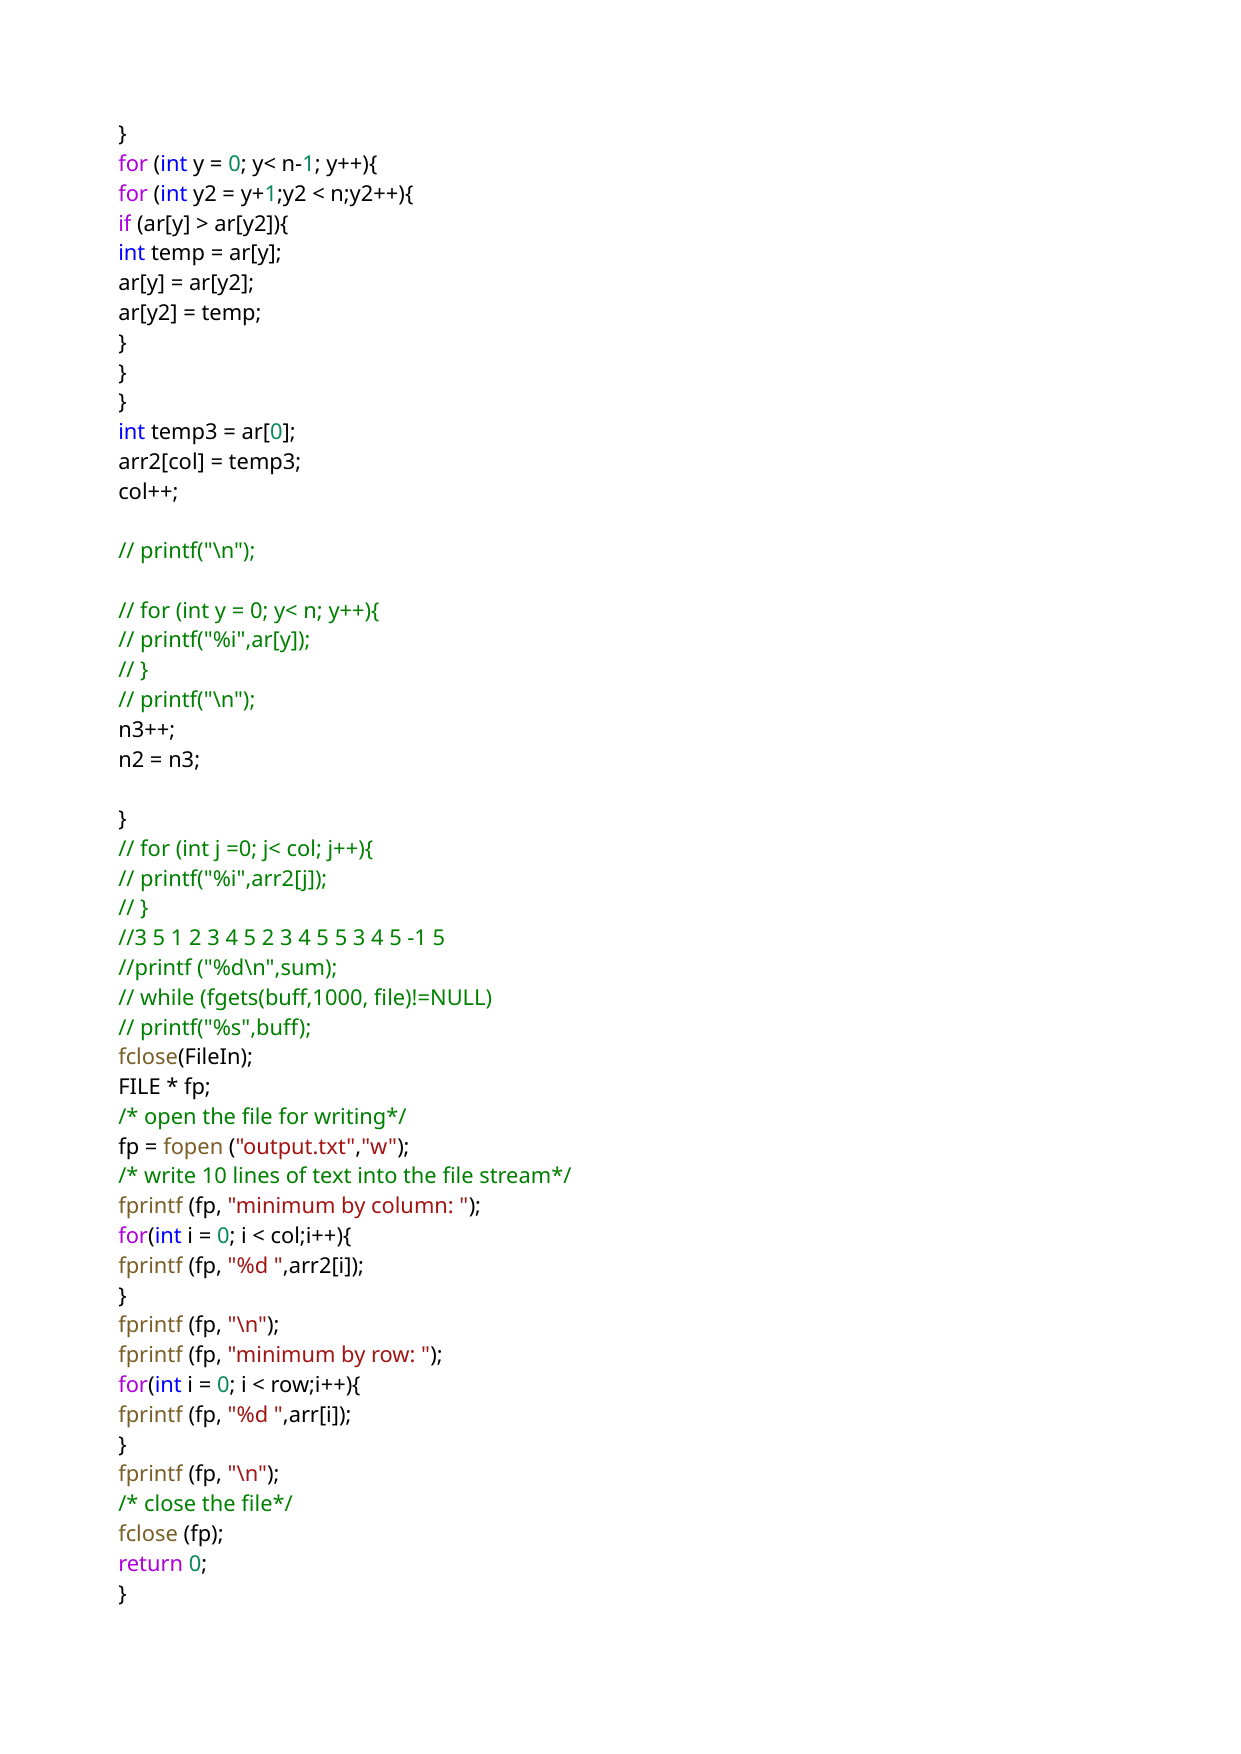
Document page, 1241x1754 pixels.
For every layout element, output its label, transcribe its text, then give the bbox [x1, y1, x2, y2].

text // printf("%s",buff); [118, 1012, 1122, 1041]
text int temp3 = ar[0]; [118, 416, 1122, 446]
text // for (int j =0; j< col; j++){ [118, 833, 1122, 863]
text } [118, 356, 1122, 386]
text } [118, 118, 1122, 148]
text return 0; [118, 1548, 1122, 1578]
text ar[y] = ar[y2]; [118, 267, 1122, 297]
text fprintf (fp, "\n"); [118, 1458, 1122, 1488]
text //3 5 1 2 3 4 5 2 3 4 5 5 3 4 5 -1 5 [118, 922, 1122, 952]
text fclose(FileIn); [118, 1041, 1122, 1071]
text arr2[col] = temp3; [118, 446, 1122, 476]
text } [118, 327, 1122, 356]
text // printf("%i",ar[y]); [118, 624, 1122, 654]
text } [118, 386, 1122, 416]
text } [118, 803, 1122, 833]
text int temp = ar[y]; [118, 237, 1122, 267]
text /* close the file*/ [118, 1488, 1122, 1518]
text ar[y2] = temp; [118, 297, 1122, 327]
text /* open the file for writing*/ [118, 1101, 1122, 1131]
text fprintf (fp, "\n"); [118, 1309, 1122, 1339]
text fprintf (fp, "%d ",arr2[i]); [118, 1250, 1122, 1280]
text for (int y2 = y+1;y2 < n;y2++){ [118, 178, 1122, 207]
text for(int i = 0; i < col;i++){ [118, 1220, 1122, 1250]
text } [118, 1578, 1122, 1607]
text n2 = n3; [118, 743, 1122, 773]
text for (int y = 0; y< n-1; y++){ [118, 148, 1122, 178]
text FILE * fp; [118, 1071, 1122, 1101]
text // } [118, 654, 1122, 684]
text /* write 10 lines of text into the file stream*/ [118, 1161, 1122, 1190]
text if (ar[y] > ar[y2]){ [118, 207, 1122, 237]
text fprintf (fp, "minimum by row: "); [118, 1339, 1122, 1369]
text fprintf (fp, "minimum by column: "); [118, 1190, 1122, 1220]
text // printf("\n"); [118, 535, 1122, 565]
text n3++; [118, 714, 1122, 743]
text for(int i = 0; i < row;i++){ [118, 1369, 1122, 1399]
text fp = fopen ("output.txt","w"); [118, 1131, 1122, 1161]
text col++; [118, 476, 1122, 505]
text // while (fgets(buff,1000, file)!=NULL) [118, 982, 1122, 1012]
text fclose (fp); [118, 1518, 1122, 1548]
text } [118, 1280, 1122, 1309]
text } [118, 1429, 1122, 1458]
text // for (int y = 0; y< n; y++){ [118, 594, 1122, 624]
text // printf("%i",arr2[j]); [118, 863, 1122, 892]
text fprintf (fp, "%d ",arr[i]); [118, 1399, 1122, 1429]
text // printf("\n"); [118, 684, 1122, 714]
text // } [118, 892, 1122, 922]
text //printf ("%d\n",sum); [118, 952, 1122, 982]
